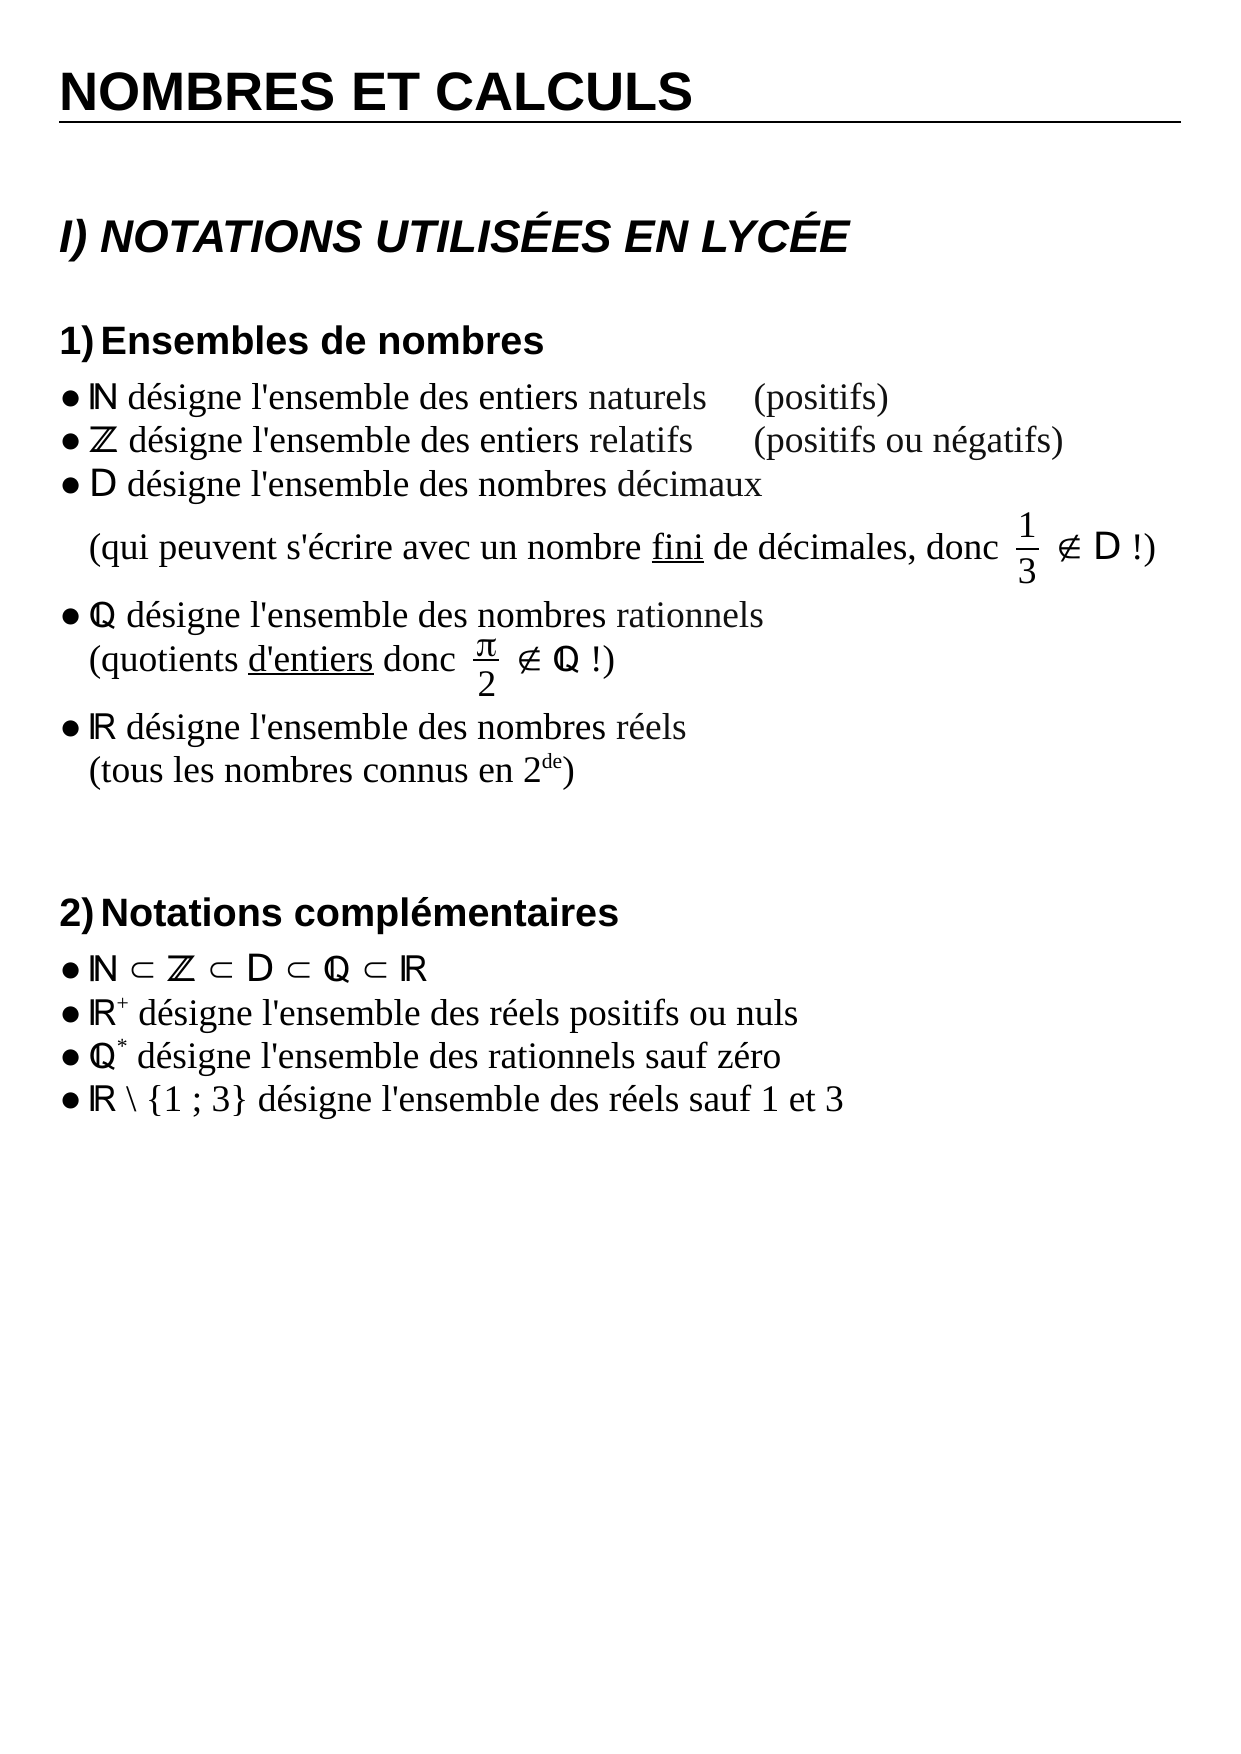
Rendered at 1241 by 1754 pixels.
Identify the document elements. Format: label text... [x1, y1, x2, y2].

list Ensembles de nombres [59, 317, 1181, 363]
list ℝ+ désigne l'ensemble des réels positifs ou nuls [59, 990, 1181, 1033]
text Nombres et calculs [59, 59, 1181, 121]
list ℚ désigne l'ensemble des nombres rationnels (quotients d'entiers donc ∉ ℚ !) [59, 593, 1181, 704]
list ℚ* désigne l'ensemble des rationnels sauf zéro [59, 1033, 1181, 1076]
list ℕ ⊂ ℤ ⊂ D ⊂ ℚ ⊂ ℝ [59, 947, 1181, 990]
list D désigne l'ensemble des nombres décimaux (qui peuvent s'écrire avec un nombre fini de décimales, donc ∉ D !) [59, 461, 1181, 593]
list ℝ \ {1 ; 3} désigne l'ensemble des réels sauf 1 et 3 [59, 1076, 1181, 1119]
list ℕ désigne l'ensemble des entiers naturels (positifs) [59, 375, 1181, 418]
list ℤ désigne l'ensemble des entiers relatifs (positifs ou négatifs) [59, 418, 1181, 461]
list Notations utilisées en lycée [59, 210, 1181, 262]
list Notations complémentaires [59, 889, 1181, 935]
list ℝ désigne l'ensemble des nombres réels (tous les nombres connus en 2de) [59, 704, 1181, 791]
